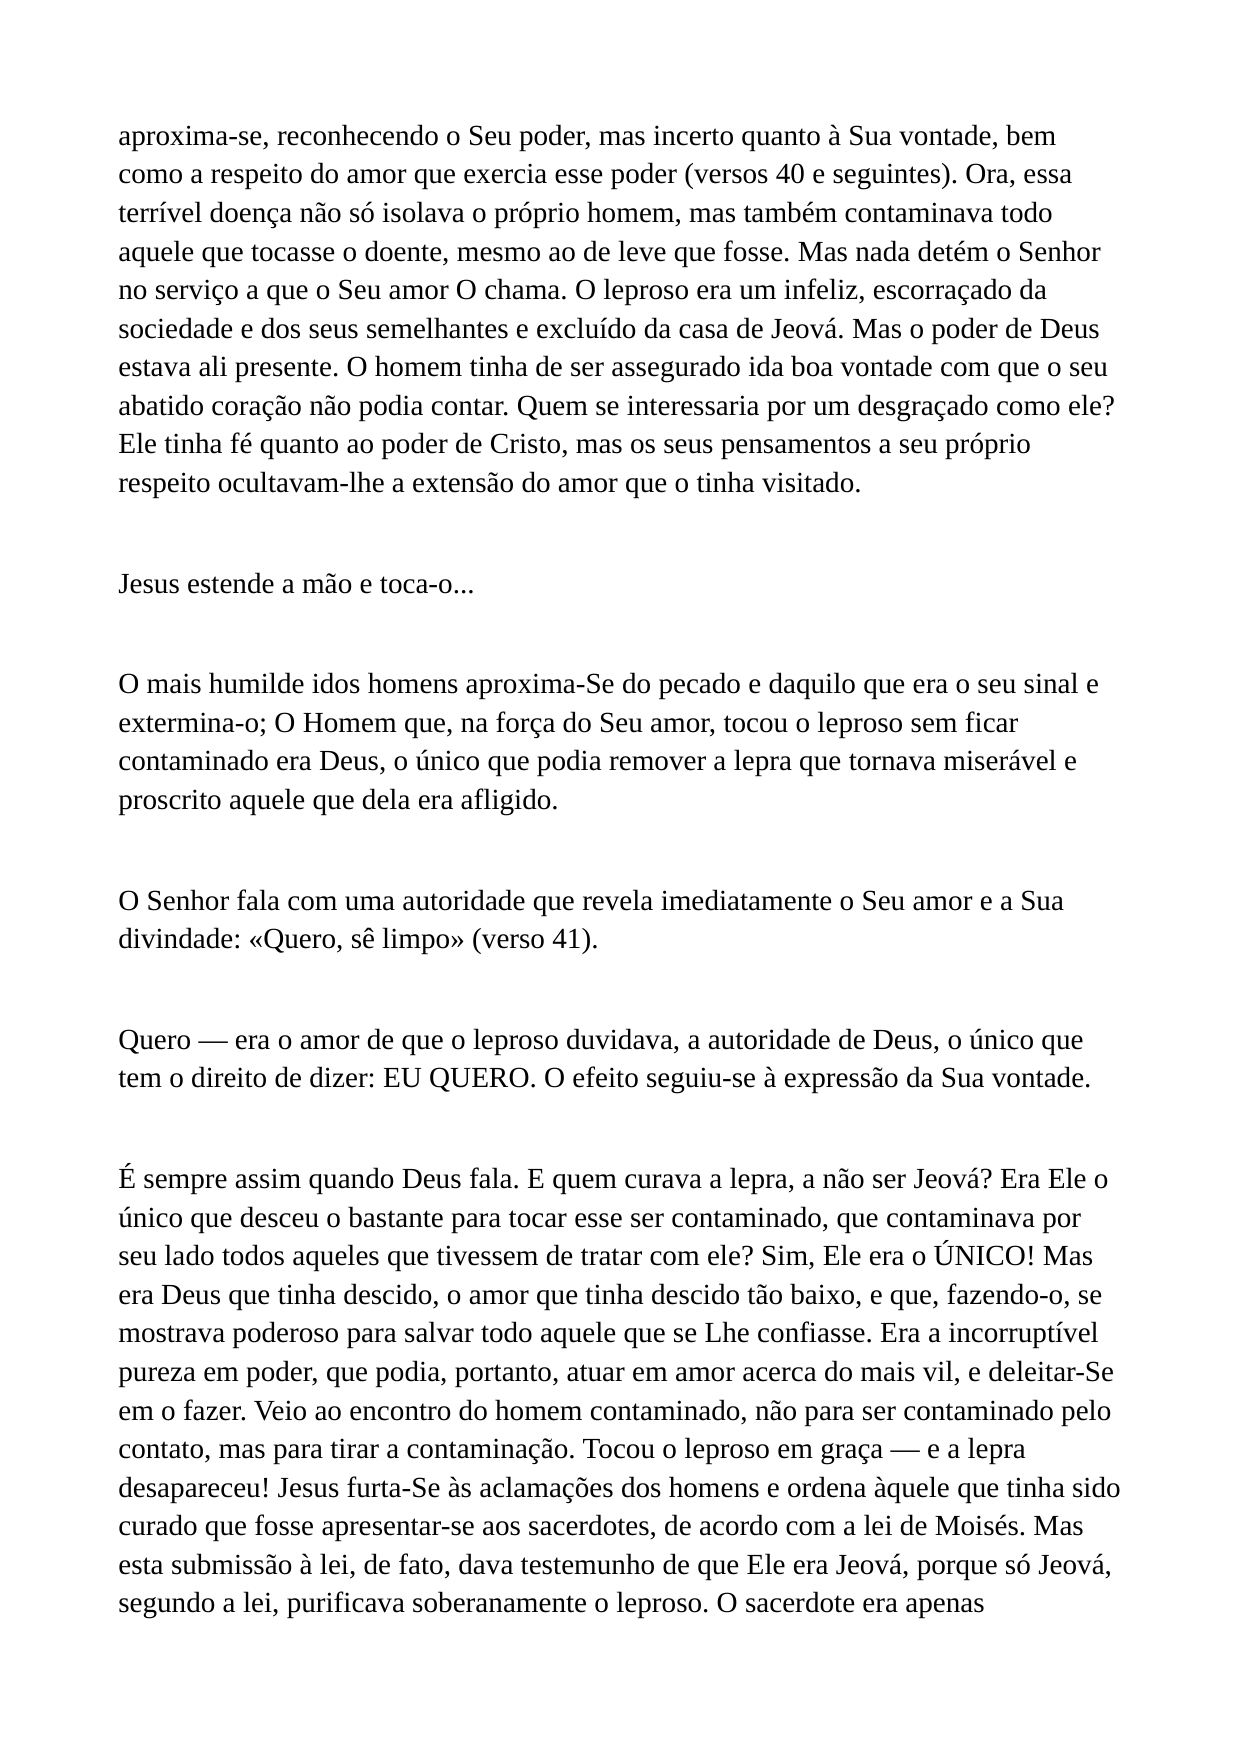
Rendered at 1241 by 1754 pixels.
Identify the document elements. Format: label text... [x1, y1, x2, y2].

text Jesus estende a mão e toca-o... [118, 566, 1122, 599]
text O Senhor fala com uma autoridade que revela imediatamente o Seu amor e a Sua divindade: «Quero, sê limpo» (verso 41). [118, 883, 1122, 955]
text Quero — era o amor de que o leproso duvidava, a autoridade de Deus, o único que tem o direito de dizer: EU QUERO. O efeito seguiu-se à expressão da Sua vontade. [118, 1022, 1122, 1094]
text É sempre assim quando Deus fala. E quem curava a lepra, a não ser Jeová? Era Ele o único que desceu o bastante para tocar esse ser contaminado, que contaminava por seu lado todos aqueles que tivessem de tratar com ele? Sim, Ele era o ÚNICO! Mas era Deus que tinha descido, o amor que tinha descido tão baixo, e que, fazendo-o, se mostrava poderoso para salvar todo aquele que se Lhe confiasse. Era a incorruptível pureza em poder, que podia, portanto, atuar em amor acerca do mais vil, e deleitar-Se em o fazer. Veio ao encontro do homem contaminado, não para ser contaminado pelo contato, mas para tirar a contaminação. Tocou o leproso em graça — e a lepra desapareceu! Jesus furta-Se às aclamações dos homens e ordena àquele que tinha sido curado que fosse apresentar-se aos sacerdotes, de acordo com a lei de Moisés. Mas esta submissão à lei, de fato, dava testemunho de que Ele era Jeová, porque só Jeová, segundo a lei, purificava soberanamente o leproso. O sacerdote era apenas [118, 1161, 1122, 1619]
text O mais humilde idos homens aproxima-Se do pecado e daquilo que era o seu sinal e extermina-o; O Homem que, na força do Seu amor, tocou o leproso sem ficar contaminado era Deus, o único que podia remover a lepra que tornava miserável e proscrito aquele que dela era afligido. [118, 666, 1122, 816]
text aproxima-se, reconhecendo o Seu poder, mas incerto quanto à Sua vontade, bem como a respeito do amor que exercia esse poder (versos 40 e seguintes). Ora, essa terrível doença não só isolava o próprio homem, mas também contaminava todo aquele que tocasse o doente, mesmo ao de leve que fosse. Mas nada detém o Senhor no serviço a que o Seu amor O chama. O leproso era um infeliz, escorraçado da sociedade e dos seus semelhantes e excluído da casa de Jeová. Mas o poder de Deus estava ali presente. O homem tinha de ser assegurado ida boa vontade com que o seu abatido coração não podia contar. Quem se interessaria por um desgraçado como ele? Ele tinha fé quanto ao poder de Cristo, mas os seus pensamentos a seu próprio respeito ocultavam-lhe a extensão do amor que o tinha visitado. [118, 118, 1122, 498]
